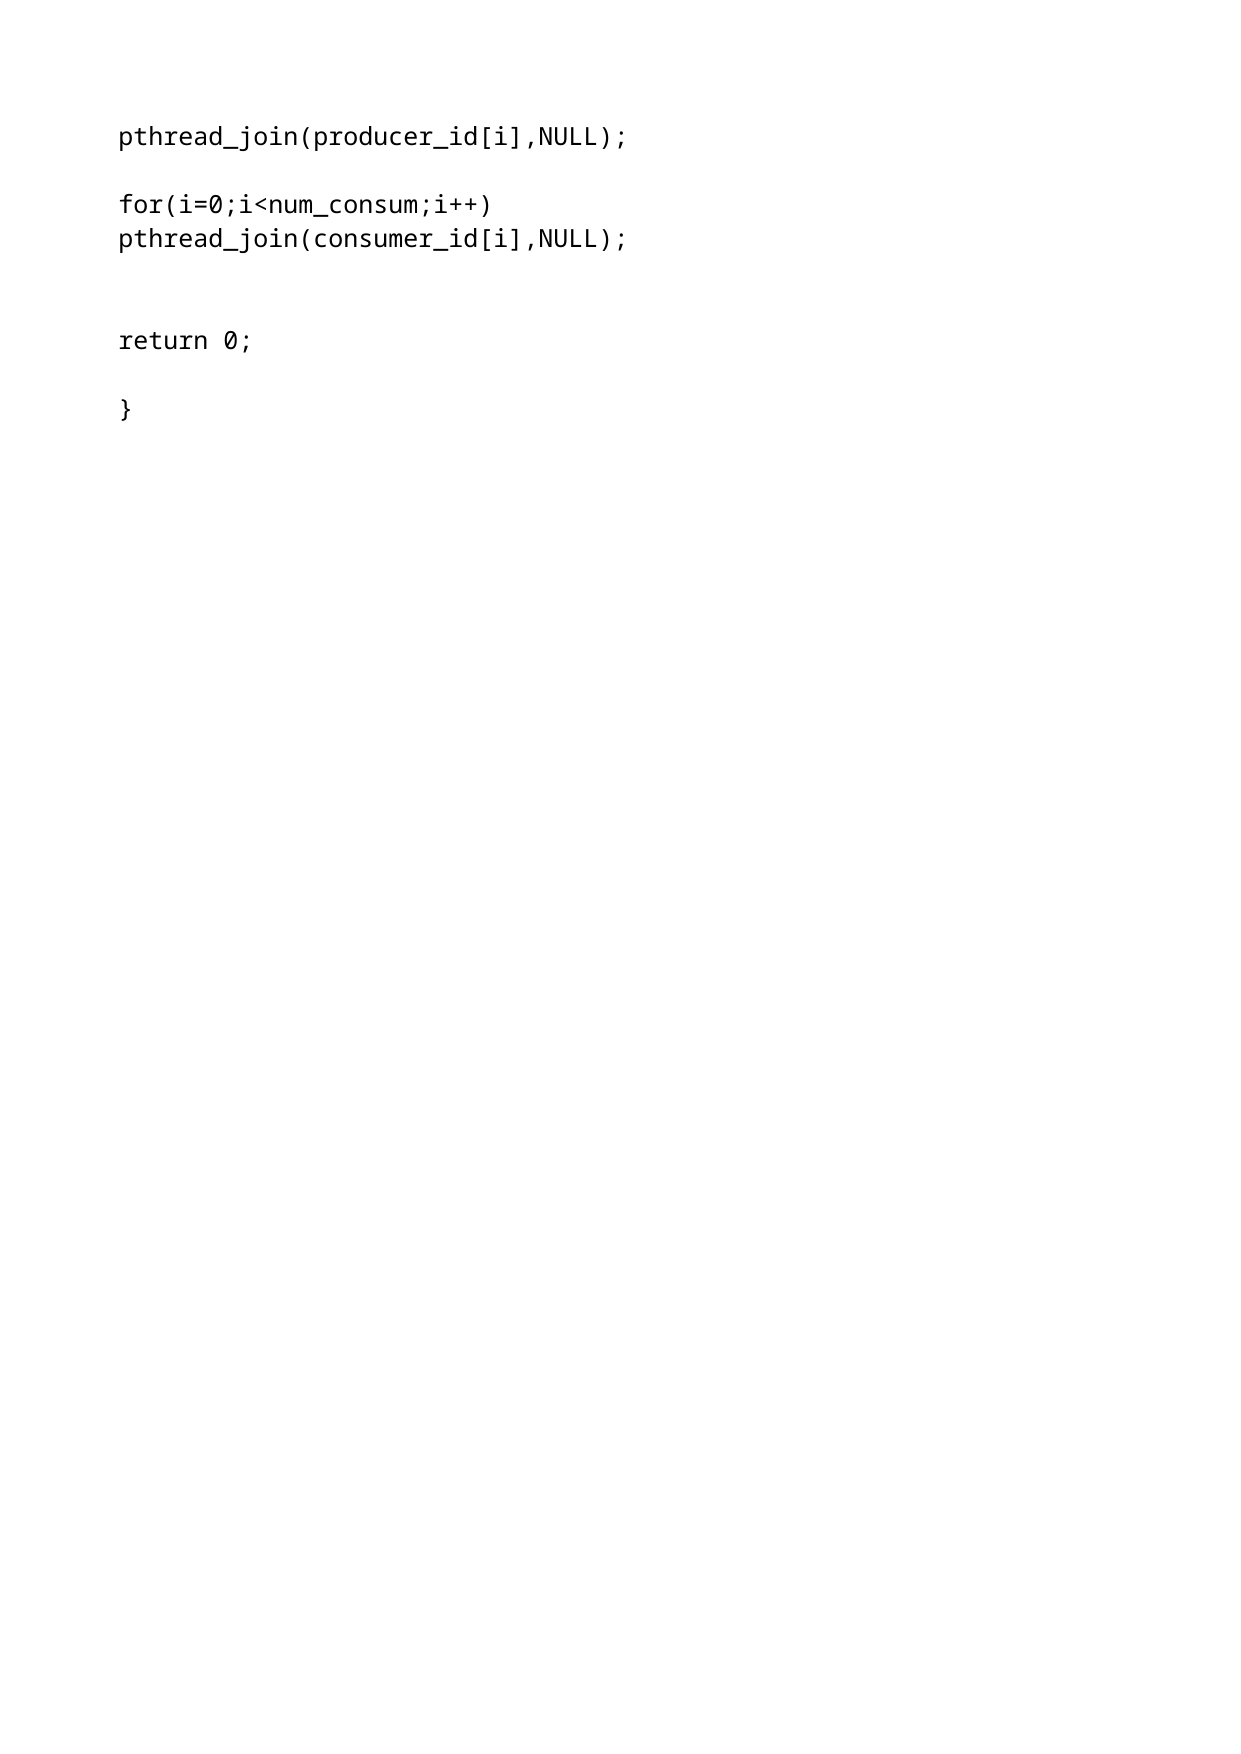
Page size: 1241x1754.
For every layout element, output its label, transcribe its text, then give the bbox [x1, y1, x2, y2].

text pthread_join(consumer_id[i],NULL); [118, 220, 1122, 254]
text } [118, 391, 1122, 425]
text pthread_join(producer_id[i],NULL); [118, 118, 1122, 152]
text return 0; [118, 322, 1122, 357]
text for(i=0;i<num_consum;i++) [118, 186, 1122, 220]
